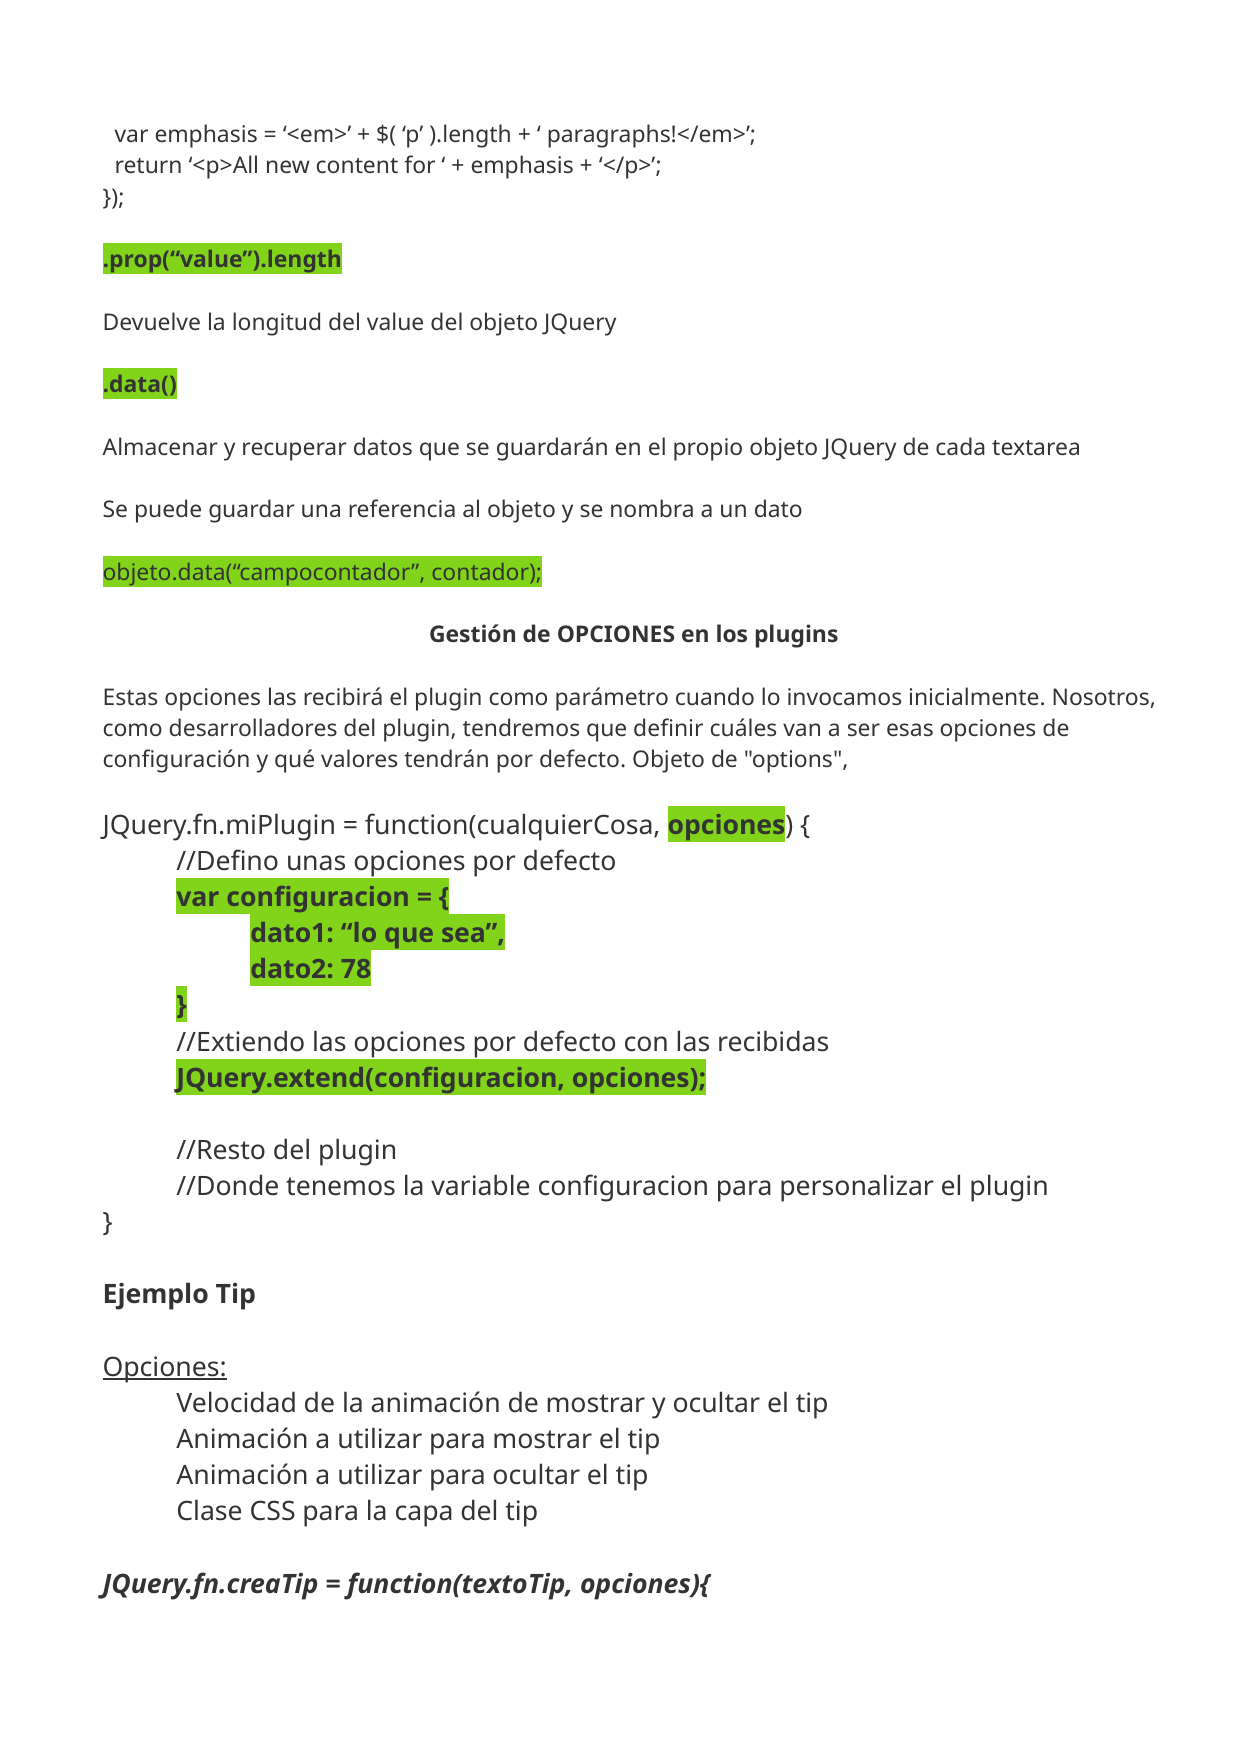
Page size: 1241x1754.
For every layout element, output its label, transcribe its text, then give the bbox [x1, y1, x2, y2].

text dato1: “lo que sea”, [102, 914, 1165, 950]
text var configuracion = { [102, 878, 1165, 914]
text .data() [102, 368, 1165, 399]
text //Defino unas opciones por defecto [102, 842, 1165, 878]
text Almacenar y recuperar datos que se guardarán en el propio objeto JQuery de cada textarea [102, 431, 1165, 462]
text .prop(“value”).length [102, 243, 1165, 274]
text Animación a utilizar para ocultar el tip [102, 1456, 1165, 1492]
text //Resto del plugin [102, 1131, 1165, 1167]
text Estas opciones las recibirá el plugin como parámetro cuando lo invocamos inicialmente. Nosotros, como desarrolladores del plugin, tendremos que definir cuáles van a ser esas opciones de configuración y qué valores tendrán por defecto. Objeto de "options", [102, 681, 1165, 774]
text } [102, 986, 1165, 1022]
text JQuery.extend(configuracion, opciones); [102, 1059, 1165, 1095]
text Ejemplo Tip [102, 1276, 1165, 1312]
text Gestión de OPCIONES en los plugins [102, 618, 1165, 649]
text }); [102, 181, 1165, 212]
text return ‘<p>All new content for ‘ + emphasis + ‘</p>’; [102, 149, 1165, 181]
text Clase CSS para la capa del tip [102, 1492, 1165, 1528]
text JQuery.fn.miPlugin = function(cualquierCosa, opciones) { [102, 806, 1165, 842]
text Animación a utilizar para mostrar el tip [102, 1420, 1165, 1456]
text JQuery.fn.creaTip = function(textoTip, opciones){ [102, 1565, 1165, 1601]
text } [102, 1203, 1165, 1239]
text //Extiendo las opciones por defecto con las recibidas [102, 1022, 1165, 1059]
text Velocidad de la animación de mostrar y ocultar el tip [102, 1384, 1165, 1420]
text dato2: 78 [102, 950, 1165, 986]
text Devuelve la longitud del value del objeto JQuery [102, 306, 1165, 337]
text //Donde tenemos la variable configuracion para personalizar el plugin [102, 1167, 1165, 1203]
text Opciones: [102, 1348, 1165, 1384]
text objeto.data(“campocontador”, contador); [102, 556, 1165, 587]
text var emphasis = ‘<em>’ + $( ‘p’ ).length + ‘ paragraphs!</em>’; [102, 118, 1165, 149]
text Se puede guardar una referencia al objeto y se nombra a un dato [102, 493, 1165, 524]
